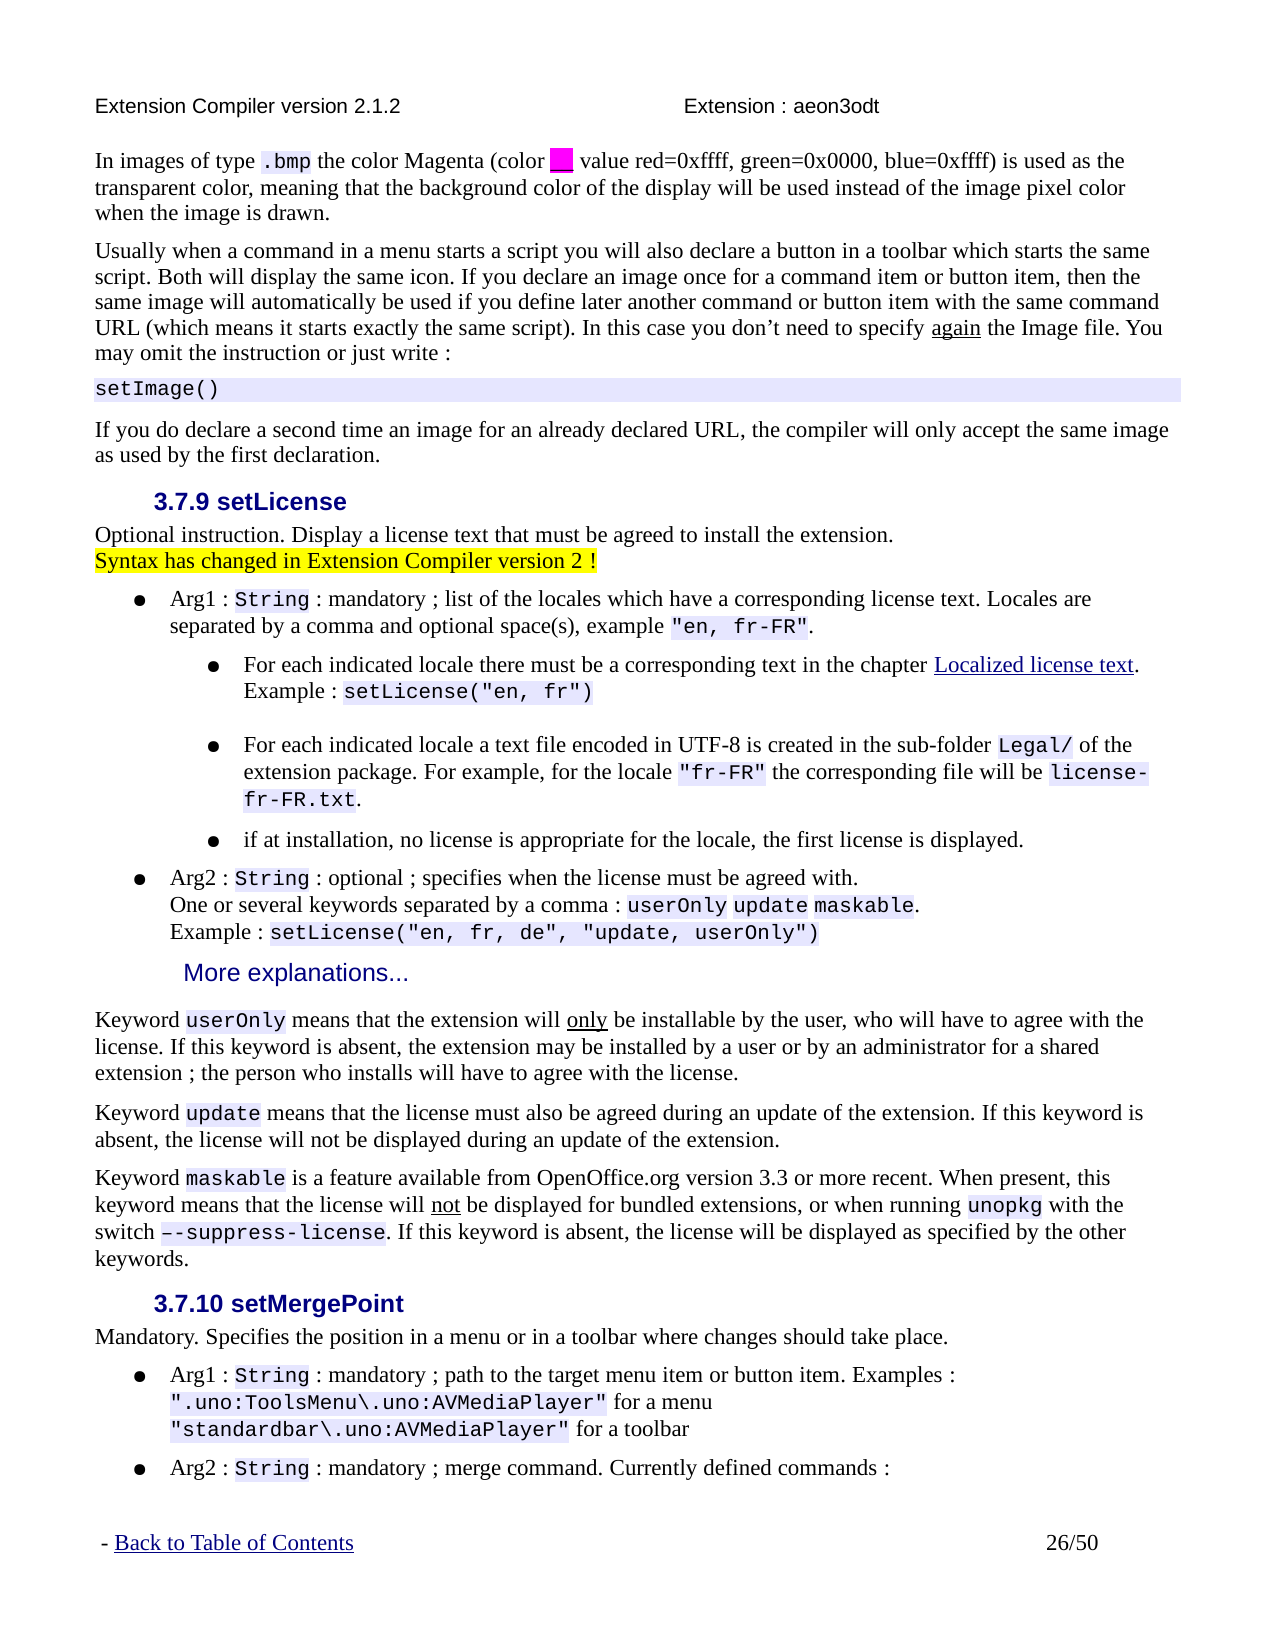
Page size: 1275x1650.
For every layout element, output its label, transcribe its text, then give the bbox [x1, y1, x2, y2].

text In images of type .bmp the color Magenta (color __ value red=0xffff, green=0x0000, blue=0xffff) is used as the transparent color, meaning that the background color of the display will be used instead of the image pixel color when the image is drawn. [94, 147, 1181, 226]
text Keyword update means that the license must also be agreed during an update of the extension. If this keyword is absent, the license will not be displayed during an update of the extension. [94, 1100, 1181, 1152]
list if at installation, no license is appropriate for the locale, the first license is displayed. [206, 827, 1181, 853]
list Arg2 : String : mandatory ; merge command. Currently defined commands : [132, 1455, 1181, 1482]
list Arg1 : String : mandatory ; path to the target menu item or button item. Examples : ".uno:ToolsMenu\.uno:AVMediaPlayer" for a menu "standardbar\.uno:AVMediaPlayer" for a toolbar [132, 1362, 1181, 1443]
text Keyword maskable is a feature available from OpenOffice.org version 3.3 or more recent. When present, this keyword means that the license will not be displayed for bundled extensions, or when running unopkg with the switch –-suppress-license. If this keyword is absent, the license will be displayed as specified by the other keywords. [94, 1165, 1181, 1271]
list For each indicated locale there must be a corresponding text in the chapter Localized license text. Example : setLicense("en, fr") [206, 652, 1181, 705]
subtitle setMergePoint [153, 1290, 1181, 1318]
text Mandatory. Specifies the position in a menu or in a toolbar where changes should take place. [94, 1324, 1181, 1349]
text Keyword userOnly means that the extension will only be installable by the user, who will have to agree with the license. If this keyword is absent, the extension may be installed by a user or by an administrator for a shared extension ; the person who installs will have to agree with the license. [94, 1007, 1181, 1085]
text Optional instruction. Display a license text that must be agreed to install the extension. Syntax has changed in Extension Compiler version 2 ! [94, 522, 1181, 573]
text Usually when a command in a menu starts a script you will also declare a button in a toolbar which starts the same script. Both will display the same icon. If you declare an image once for a command item or button item, then the same image will automatically be used if you define later another command or button item with the same command URL (which means it starts exactly the same script). In this case you don’t need to specify again the Image file. You may omit the instruction or just write : [94, 238, 1181, 366]
subtitle More explanations... [183, 959, 1181, 987]
list Arg2 : String : optional ; specifies when the license must be agreed with. One or several keywords separated by a comma : userOnly update maskable. Example : setLicense("en, fr, de", "update, userOnly") [132, 865, 1181, 946]
subtitle setLicense [153, 488, 1181, 516]
list For each indicated locale a text file encoded in UTF-8 is created in the sub-folder Legal/ of the extension package. For example, for the locale "fr-FR" the corresponding file will be license-fr-FR.txt. [206, 732, 1181, 813]
text setImage() [94, 378, 1181, 402]
text If you do declare a second time an image for an already declared URL, the compiler will only accept the same image as used by the first declaration. [94, 417, 1181, 468]
list Arg1 : String : mandatory ; list of the locales which have a corresponding license text. Locales are separated by a comma and optional space(s), example "en, fr-FR". [132, 586, 1181, 640]
